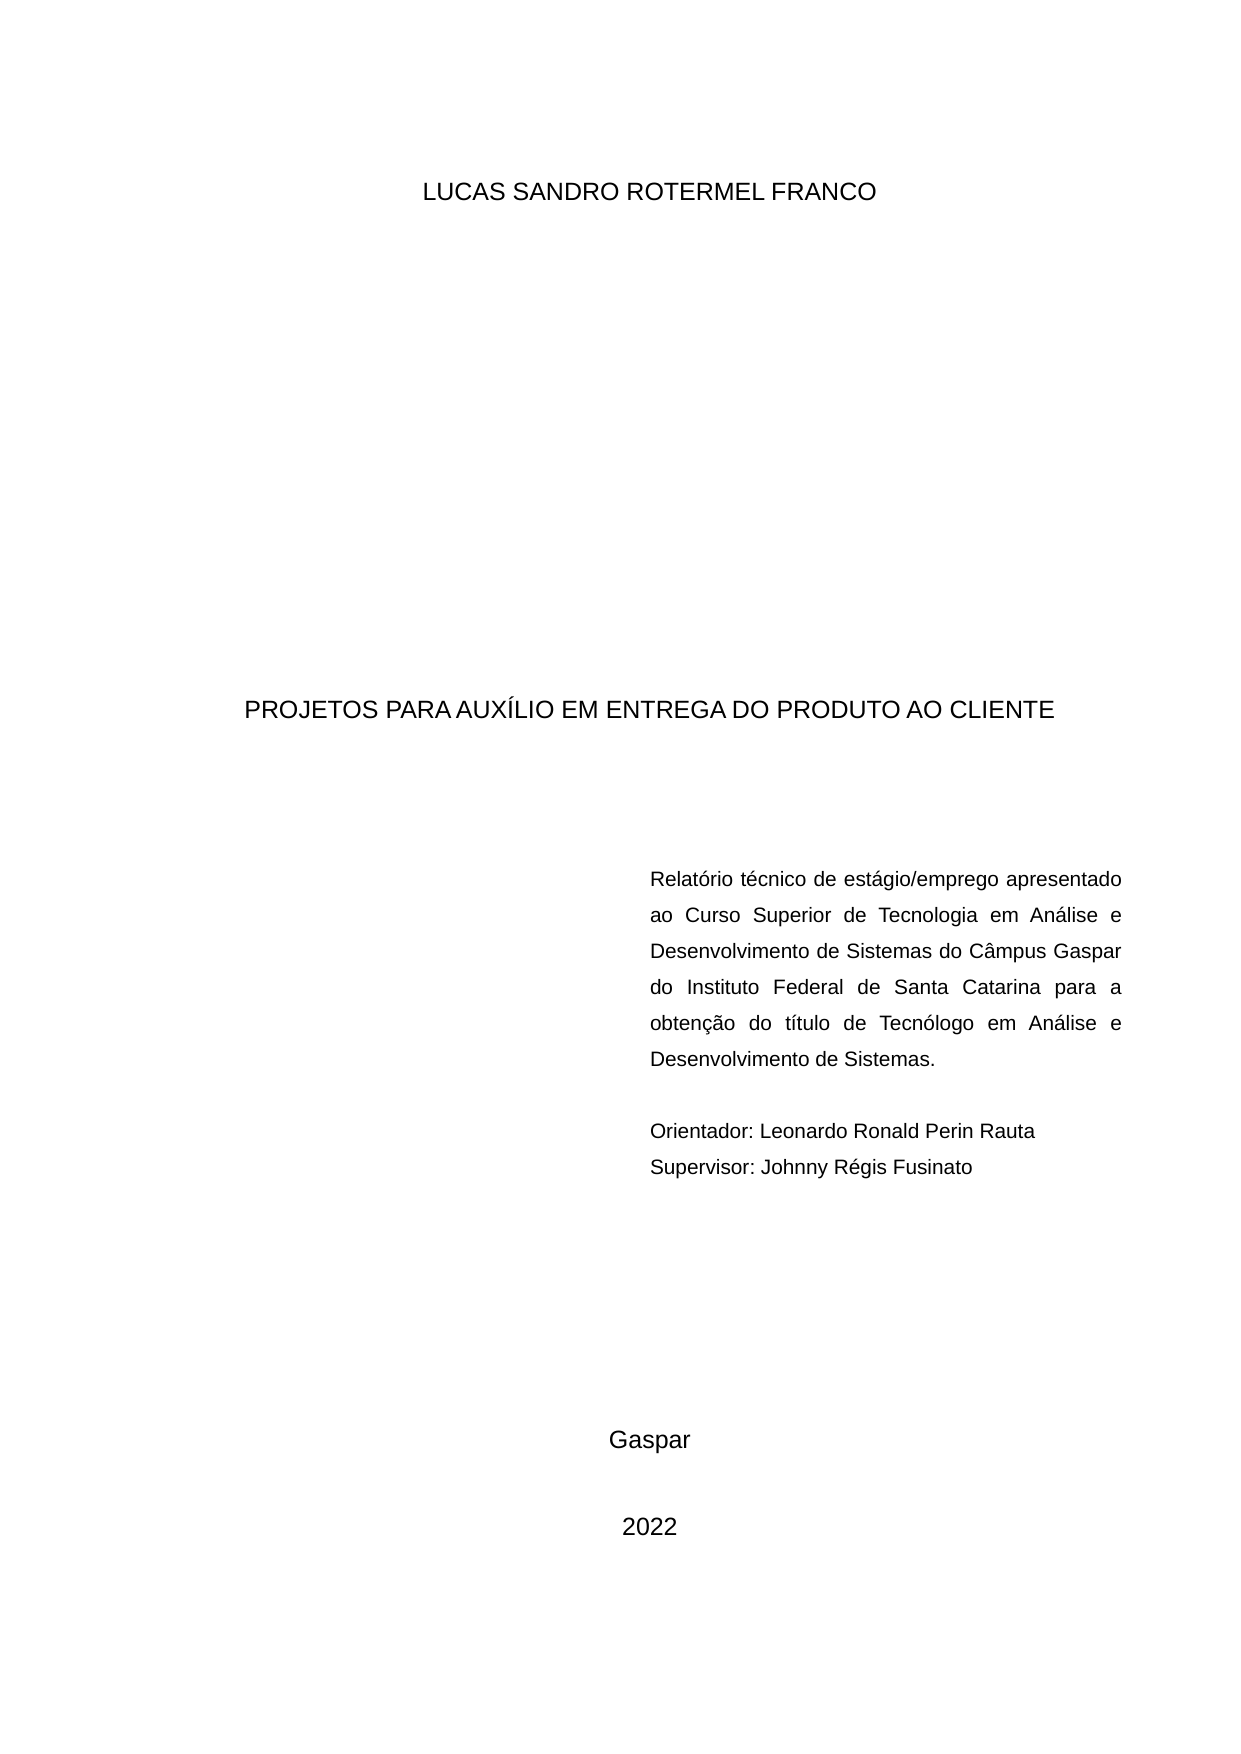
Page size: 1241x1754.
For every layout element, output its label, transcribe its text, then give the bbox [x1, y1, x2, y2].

text LUCAS SANDRO ROTERMEL FRANCO [177, 177, 1122, 206]
text PROJETOS PARA AUXÍLIO EM ENTREGA DO PRODUTO AO CLIENTE [177, 695, 1122, 723]
text Relatório técnico de estágio/emprego apresentado ao Curso Superior de Tecnologia em Análise e Desenvolvimento de Sistemas do Câmpus Gaspar do Instituto Federal de Santa Catarina para a obtenção do título de Tecnólogo em Análise e Desenvolvimento de Sistemas. [650, 867, 1122, 1071]
text 2022 [177, 1512, 1122, 1540]
text Supervisor: Johnny Régis Fusinato [650, 1155, 1122, 1179]
text Orientador: Leonardo Ronald Perin Rauta [650, 1119, 1122, 1143]
text Gaspar [177, 1425, 1122, 1454]
